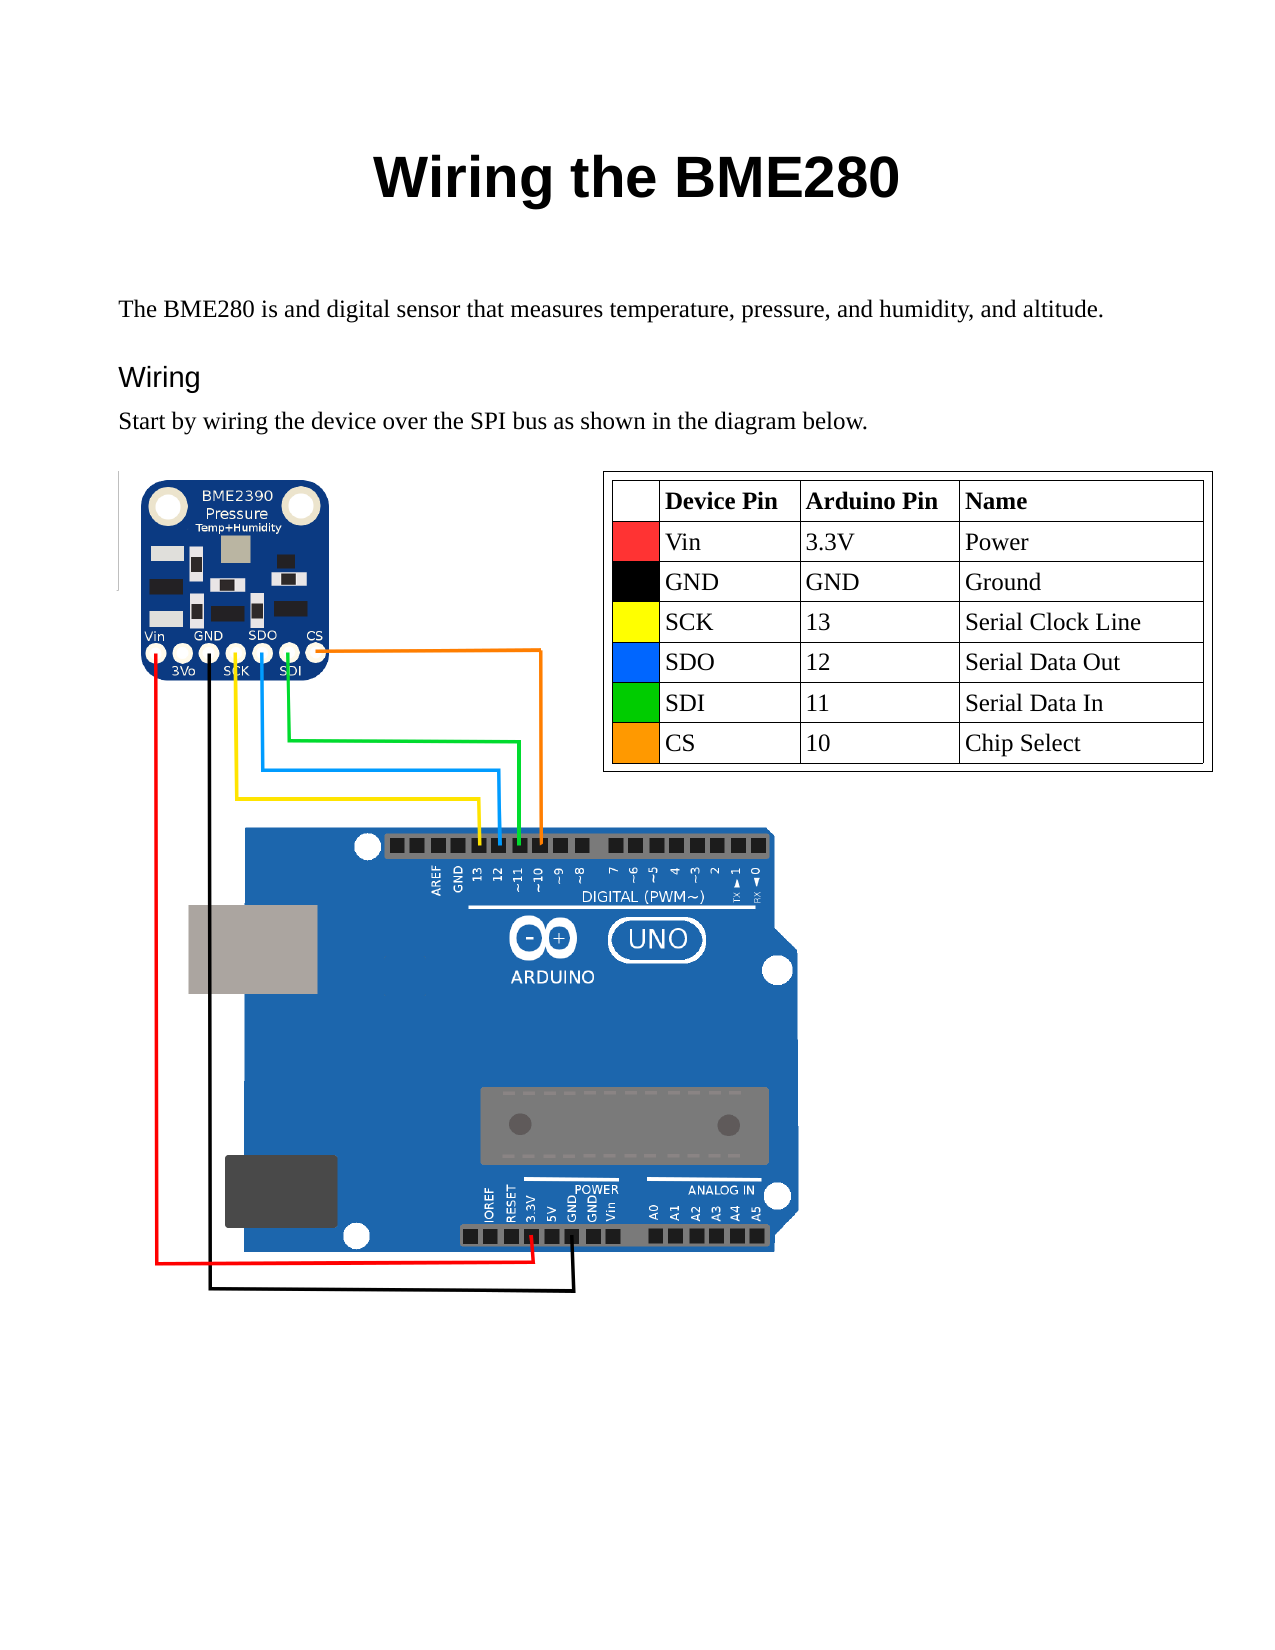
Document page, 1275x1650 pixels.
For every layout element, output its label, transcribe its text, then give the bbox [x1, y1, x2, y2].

table_cell Vin [660, 522, 800, 561]
table_cell 12 [801, 643, 959, 682]
table_cell Serial Data Out [960, 643, 1203, 682]
table_cell CS [660, 723, 800, 763]
table_cell [613, 522, 659, 561]
table_cell [613, 723, 659, 763]
table_cell SDO [660, 643, 800, 682]
table_cell [613, 683, 659, 722]
text The BME280 is and digital sensor that measures temperature, pressure, and humidity, and altitude. [118, 294, 1157, 322]
table_cell Power [960, 522, 1203, 561]
table_header Name [960, 481, 1203, 521]
table_cell Ground [960, 562, 1203, 601]
table_cell Serial Data In [960, 683, 1203, 722]
table_header [613, 481, 659, 521]
table_header Arduino Pin [801, 481, 959, 521]
table_cell 3.3V [801, 522, 959, 561]
title Wiring the BME280 [118, 143, 1157, 210]
table_cell [613, 643, 659, 682]
table_cell 13 [801, 602, 959, 642]
table_cell GND [801, 562, 959, 601]
table_cell 10 [801, 723, 959, 763]
table_cell [613, 562, 659, 601]
table_cell SDI [660, 683, 800, 722]
table_cell Chip Select [960, 723, 1203, 763]
table_header Device Pin [660, 481, 800, 521]
text Start by wiring the device over the SPI bus as shown in the diagram below. [118, 406, 1157, 435]
subtitle Wiring [118, 360, 1157, 393]
table_cell 11 [801, 683, 959, 722]
picture [116, 471, 831, 1305]
table_cell GND [660, 562, 800, 601]
table_cell SCK [660, 602, 800, 642]
table_cell Serial Clock Line [960, 602, 1203, 642]
table_cell [613, 602, 659, 642]
